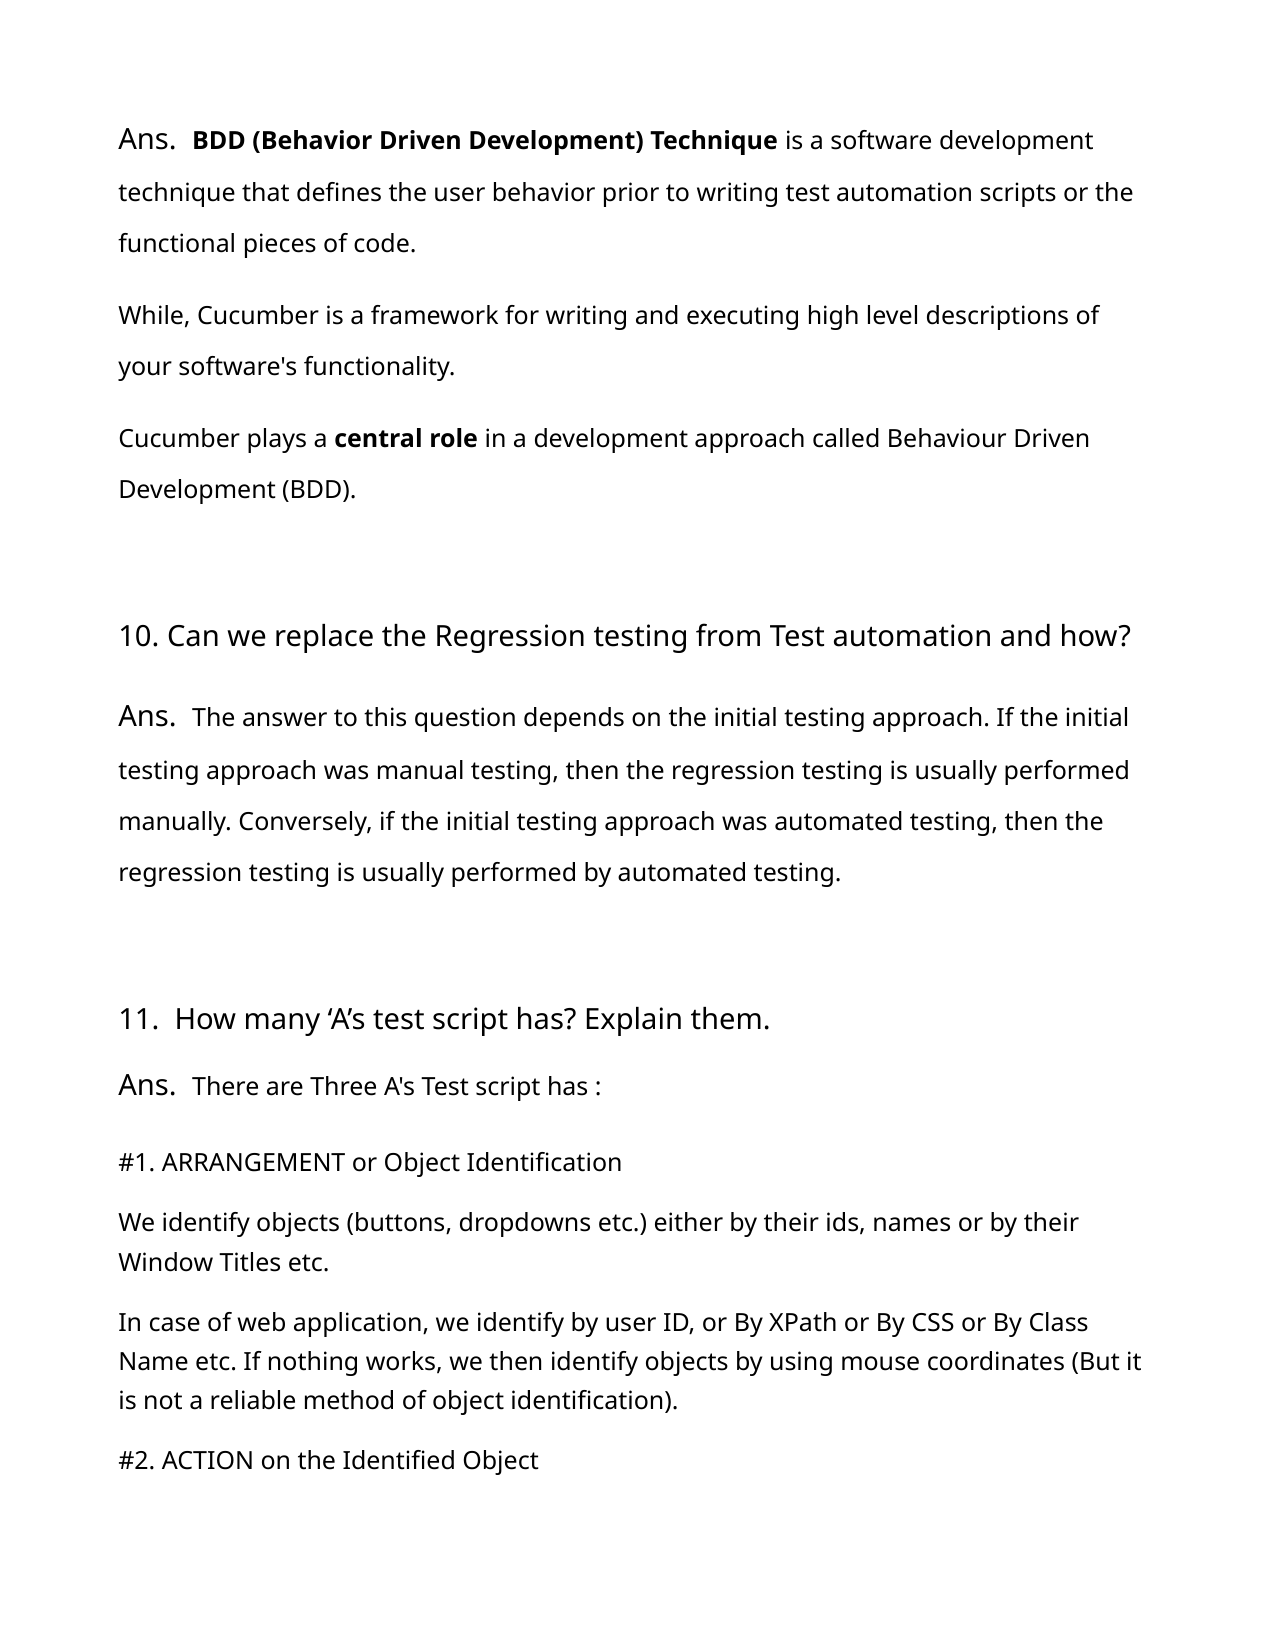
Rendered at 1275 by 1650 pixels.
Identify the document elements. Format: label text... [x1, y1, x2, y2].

text Ans. BDD (Behavior Driven Development) Technique is a software development technique that defines the user behavior prior to writing test automation scripts or the functional pieces of code. [118, 118, 1157, 260]
text Ans. There are Three A's Test script has : [118, 1065, 1157, 1104]
text While, Cucumber is a framework for writing and executing high level descriptions of your software's functionality. [118, 298, 1157, 383]
text We identify objects (buttons, dropdowns etc.) either by their ids, names or by their Window Titles etc. [118, 1205, 1157, 1278]
text #2. ACTION on the Identified Object [118, 1442, 1157, 1477]
text 11. How many ‘A’s test script has? Explain them. [118, 998, 1157, 1038]
text #1. ARRANGEMENT or Object Identification [118, 1145, 1157, 1179]
text Ans. The answer to this question depends on the initial testing approach. If the initial testing approach was manual testing, then the regression testing is usually performed manually. Conversely, if the initial testing approach was automated testing, then the regression testing is usually performed by automated testing. [118, 696, 1157, 888]
text In case of web application, we identify by user ID, or By XPath or By CSS or By Class Name etc. If nothing works, we then identify objects by using mouse coordinates (But it is not a reliable method of object identification). [118, 1304, 1157, 1417]
text Cucumber plays a central role in a development approach called Behaviour Driven Development (BDD). [118, 421, 1157, 506]
text 10. Can we replace the Regression testing from Test automation and how? [118, 615, 1157, 655]
